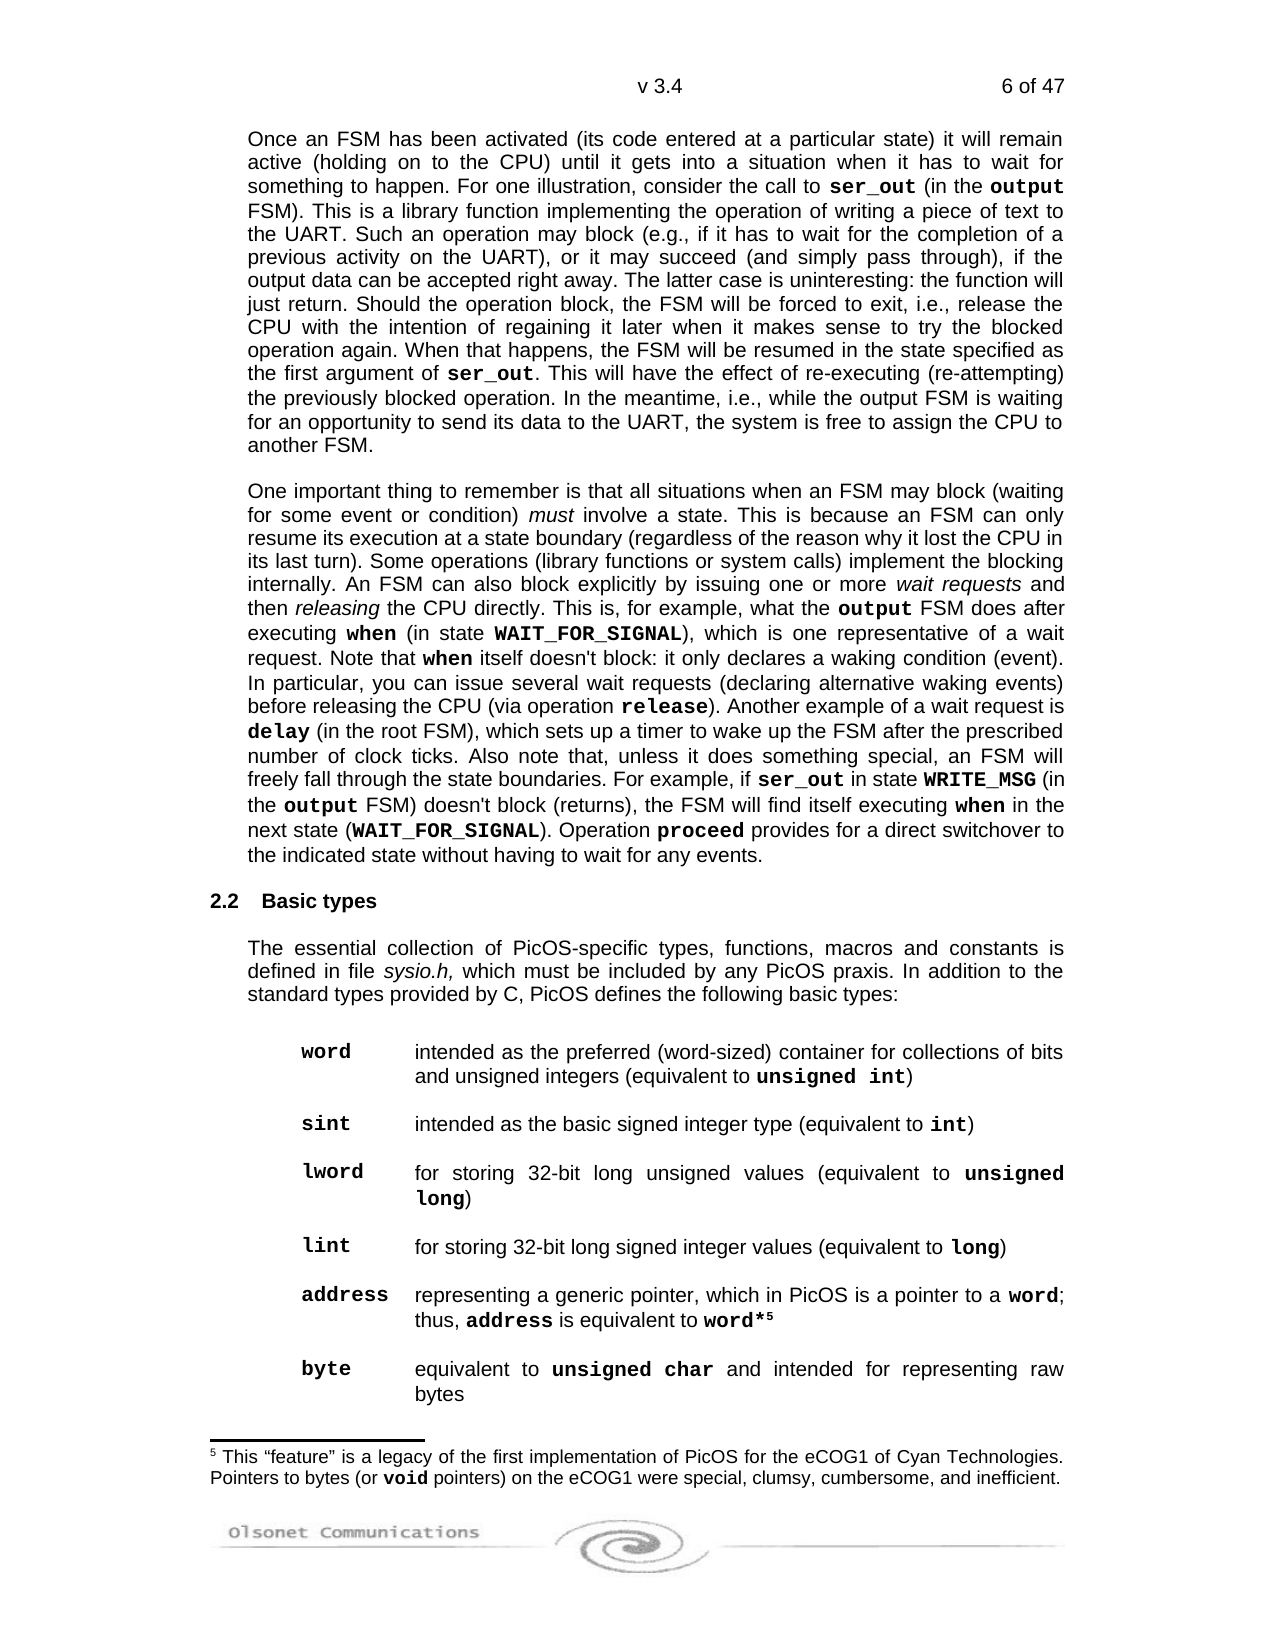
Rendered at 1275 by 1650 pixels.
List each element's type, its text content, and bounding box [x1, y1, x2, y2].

table_cell lword [249, 1150, 414, 1223]
table_cell for storing 32-bit long signed integer values (equivalent to long) [415, 1224, 1064, 1272]
text The essential collection of PicOS-specific types, functions, macros and constants is defined in file sysio.h, which must be included by any PicOS praxis. In addition to the standard types provided by C, PicOS defines the following basic types: [247, 936, 1065, 1006]
table_cell sint [249, 1101, 414, 1150]
table_cell lint [249, 1224, 414, 1272]
text One important thing to remember is that all situations when an FSM may block (waiting for some event or condition) must involve a state. This is because an FSM can only resume its execution at a state boundary (regardless of the reason why it lost the CPU in its last turn). Some operations (library functions or system calls) implement the blocking internally. An FSM can also block explicitly by issuing one or more wait requests and then releasing the CPU directly. This is, for example, what the output FSM does after executing when (in state WAIT_FOR_SIGNAL), which is one representative of a wait request. Note that when itself doesn't block: it only declares a waking condition (event). In particular, you can issue several wait requests (declaring alternative waking events) before releasing the CPU (via operation release). Another example of a wait request is delay (in the root FSM), which sets up a timer to wake up the FSM after the prescribed number of clock ticks. Also note that, unless it does something special, an FSM will freely fall through the state boundaries. For example, if ser_out in state WRITE_MSG (in the output FSM) doesn't block (returns), the FSM will find itself executing when in the next state (WAIT_FOR_SIGNAL). Operation proceed provides for a direct switchover to the indicated state without having to wait for any events. [247, 480, 1065, 867]
table_cell intended as the basic signed integer type (equivalent to int) [415, 1101, 1064, 1150]
picture [210, 1504, 1065, 1596]
table_cell equivalent to unsigned char and intended for representing raw bytes [415, 1346, 1064, 1418]
table_cell representing a generic pointer, which in PicOS is a pointer to a word; thus, address is equivalent to word* [415, 1272, 1064, 1346]
table_cell address [249, 1272, 414, 1346]
table_cell byte [249, 1346, 414, 1418]
subtitle Basic types [210, 890, 1065, 913]
table_cell for storing 32-bit long unsigned values (equivalent to unsigned long) [415, 1150, 1064, 1223]
text Once an FSM has been activated (its code entered at a particular state) it will remain active (holding on to the CPU) until it gets into a situation when it has to wait for something to happen. For one illustration, consider the call to ser_out (in the output FSM). This is a library function implementing the operation of writing a piece of text to the UART. Such an operation may block (e.g., if it has to wait for the completion of a previous activity on the UART), or it may succeed (and simply pass through), if the output data can be accepted right away. The latter case is uninteresting: the function will just return. Should the operation block, the FSM will be forced to exit, i.e., release the CPU with the intention of regaining it later when it makes sense to try the blocked operation again. When that happens, the FSM will be resumed in the state specified as the first argument of ser_out. This will have the effect of re-executing (re-attempting) the previously blocked operation. In the meantime, i.e., while the output FSM is waiting for an opportunity to send its data to the UART, the system is free to assign the CPU to another FSM. [247, 128, 1065, 457]
table_header intended as the preferred (word-sized) container for collections of bits and unsigned integers (equivalent to unsigned int) [415, 1029, 1064, 1101]
table_header word [249, 1029, 414, 1101]
